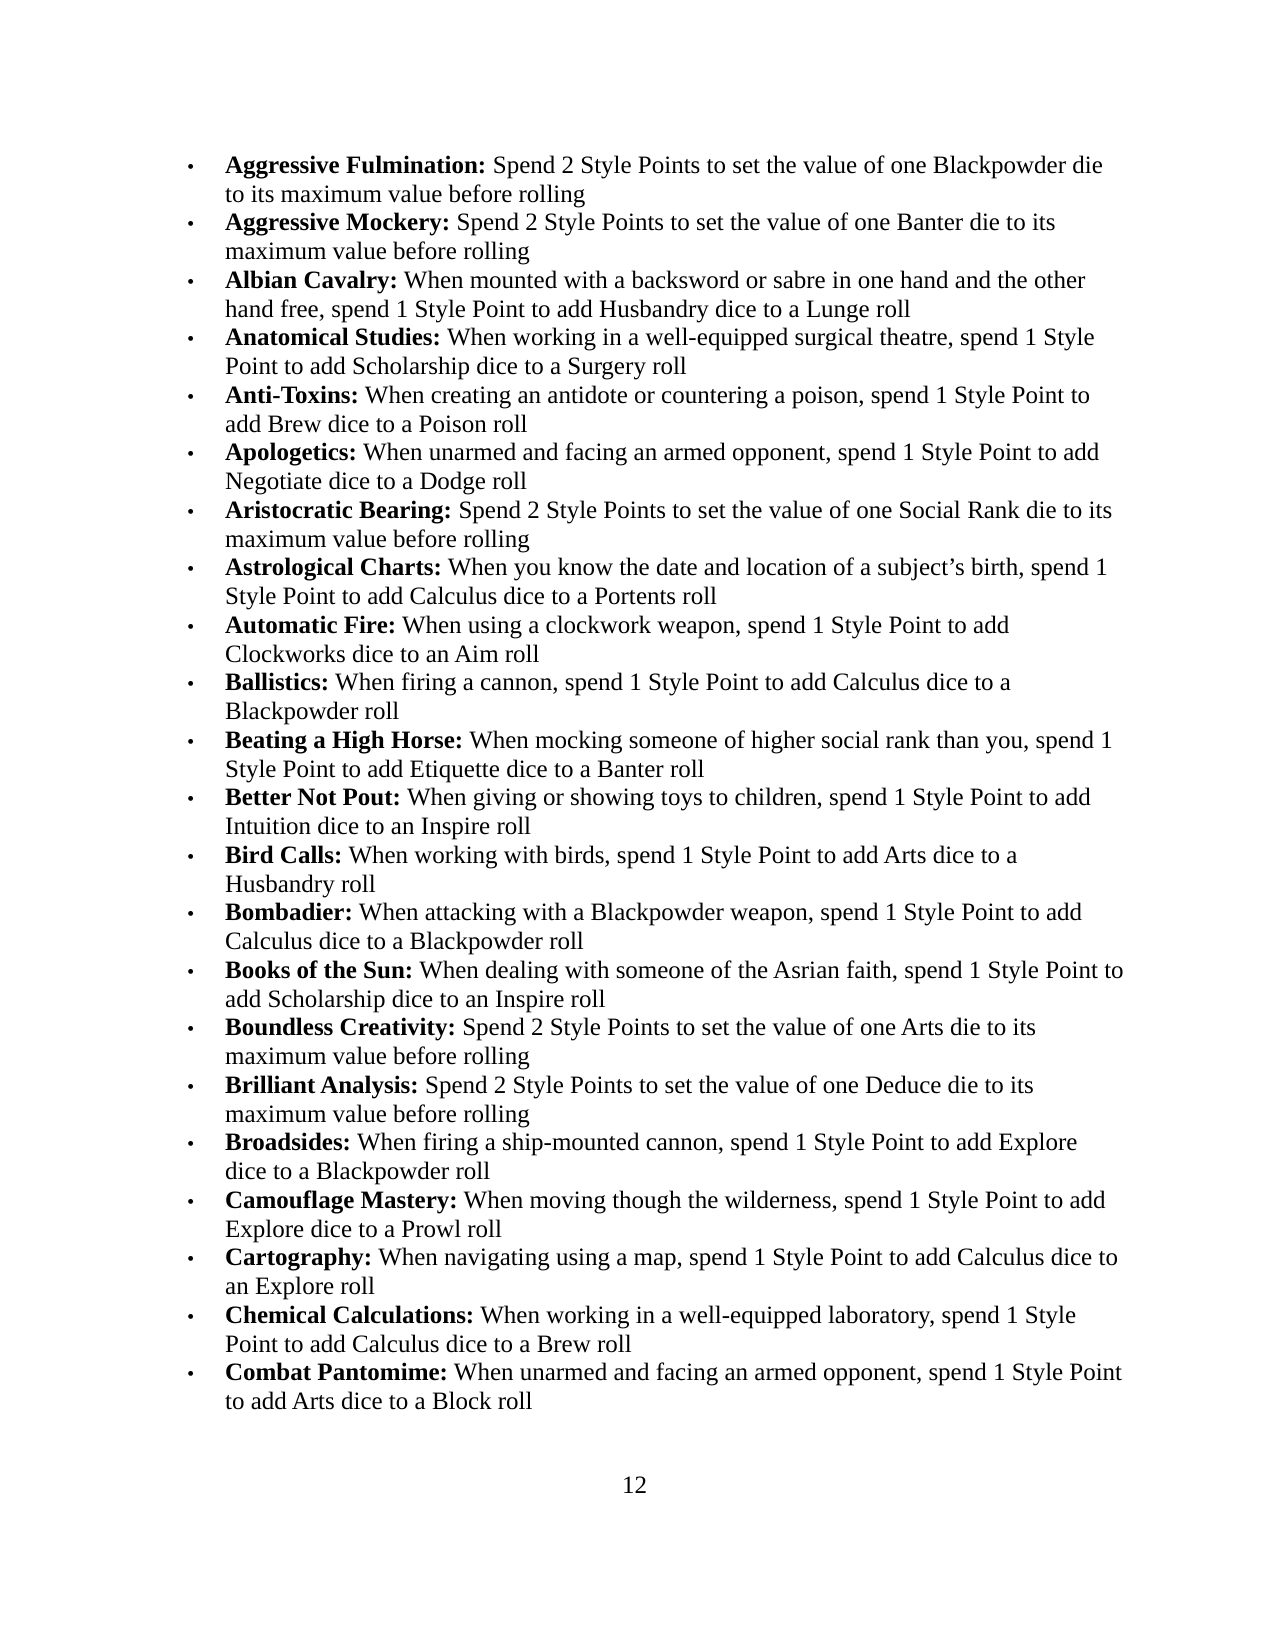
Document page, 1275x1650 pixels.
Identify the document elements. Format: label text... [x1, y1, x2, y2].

list Ballistics: When firing a cannon, spend 1 Style Point to add Calculus dice to a Blackpowder roll [187, 667, 1125, 725]
list Albian Cavalry: When mounted with a backsword or sabre in one hand and the other hand free, spend 1 Style Point to add Husbandry dice to a Lunge roll [187, 265, 1125, 322]
list Combat Pantomime: When unarmed and facing an armed opponent, spend 1 Style Point to add Arts dice to a Block roll [187, 1357, 1125, 1415]
list Anatomical Studies: When working in a well-equipped surgical theatre, spend 1 Style Point to add Scholarship dice to a Surgery roll [187, 322, 1125, 380]
list Astrological Charts: When you know the date and location of a subject’s birth, spend 1 Style Point to add Calculus dice to a Portents roll [187, 552, 1125, 610]
list Automatic Fire: When using a clockwork weapon, spend 1 Style Point to add Clockworks dice to an Aim roll [187, 610, 1125, 667]
list Better Not Pout: When giving or showing toys to children, spend 1 Style Point to add Intuition dice to an Inspire roll [187, 782, 1125, 840]
list Bird Calls: When working with birds, spend 1 Style Point to add Arts dice to a Husbandry roll [187, 840, 1125, 897]
list Camouflage Mastery: When moving though the wilderness, spend 1 Style Point to add Explore dice to a Prowl roll [187, 1185, 1125, 1242]
list Chemical Calculations: When working in a well-equipped laboratory, spend 1 Style Point to add Calculus dice to a Brew roll [187, 1300, 1125, 1357]
list Boundless Creativity: Spend 2 Style Points to set the value of one Arts die to its maximum value before rolling [187, 1012, 1125, 1070]
list Apologetics: When unarmed and facing an armed opponent, spend 1 Style Point to add Negotiate dice to a Dodge roll [187, 437, 1125, 495]
list Beating a High Horse: When mocking someone of higher social rank than you, spend 1 Style Point to add Etiquette dice to a Banter roll [187, 725, 1125, 782]
list Aggressive Fulmination: Spend 2 Style Points to set the value of one Blackpowder die to its maximum value before rolling [187, 150, 1125, 207]
list Brilliant Analysis: Spend 2 Style Points to set the value of one Deduce die to its maximum value before rolling [187, 1070, 1125, 1127]
list Bombadier: When attacking with a Blackpowder weapon, spend 1 Style Point to add Calculus dice to a Blackpowder roll [187, 897, 1125, 955]
list Books of the Sun: When dealing with someone of the Asrian faith, spend 1 Style Point to add Scholarship dice to an Inspire roll [187, 955, 1125, 1012]
list Cartography: When navigating using a map, spend 1 Style Point to add Calculus dice to an Explore roll [187, 1242, 1125, 1300]
list Aristocratic Bearing: Spend 2 Style Points to set the value of one Social Rank die to its maximum value before rolling [187, 495, 1125, 552]
list Broadsides: When firing a ship-mounted cannon, spend 1 Style Point to add Explore dice to a Blackpowder roll [187, 1127, 1125, 1185]
list Anti-Toxins: When creating an antidote or countering a poison, spend 1 Style Point to add Brew dice to a Poison roll [187, 380, 1125, 437]
list Aggressive Mockery: Spend 2 Style Points to set the value of one Banter die to its maximum value before rolling [187, 207, 1125, 265]
